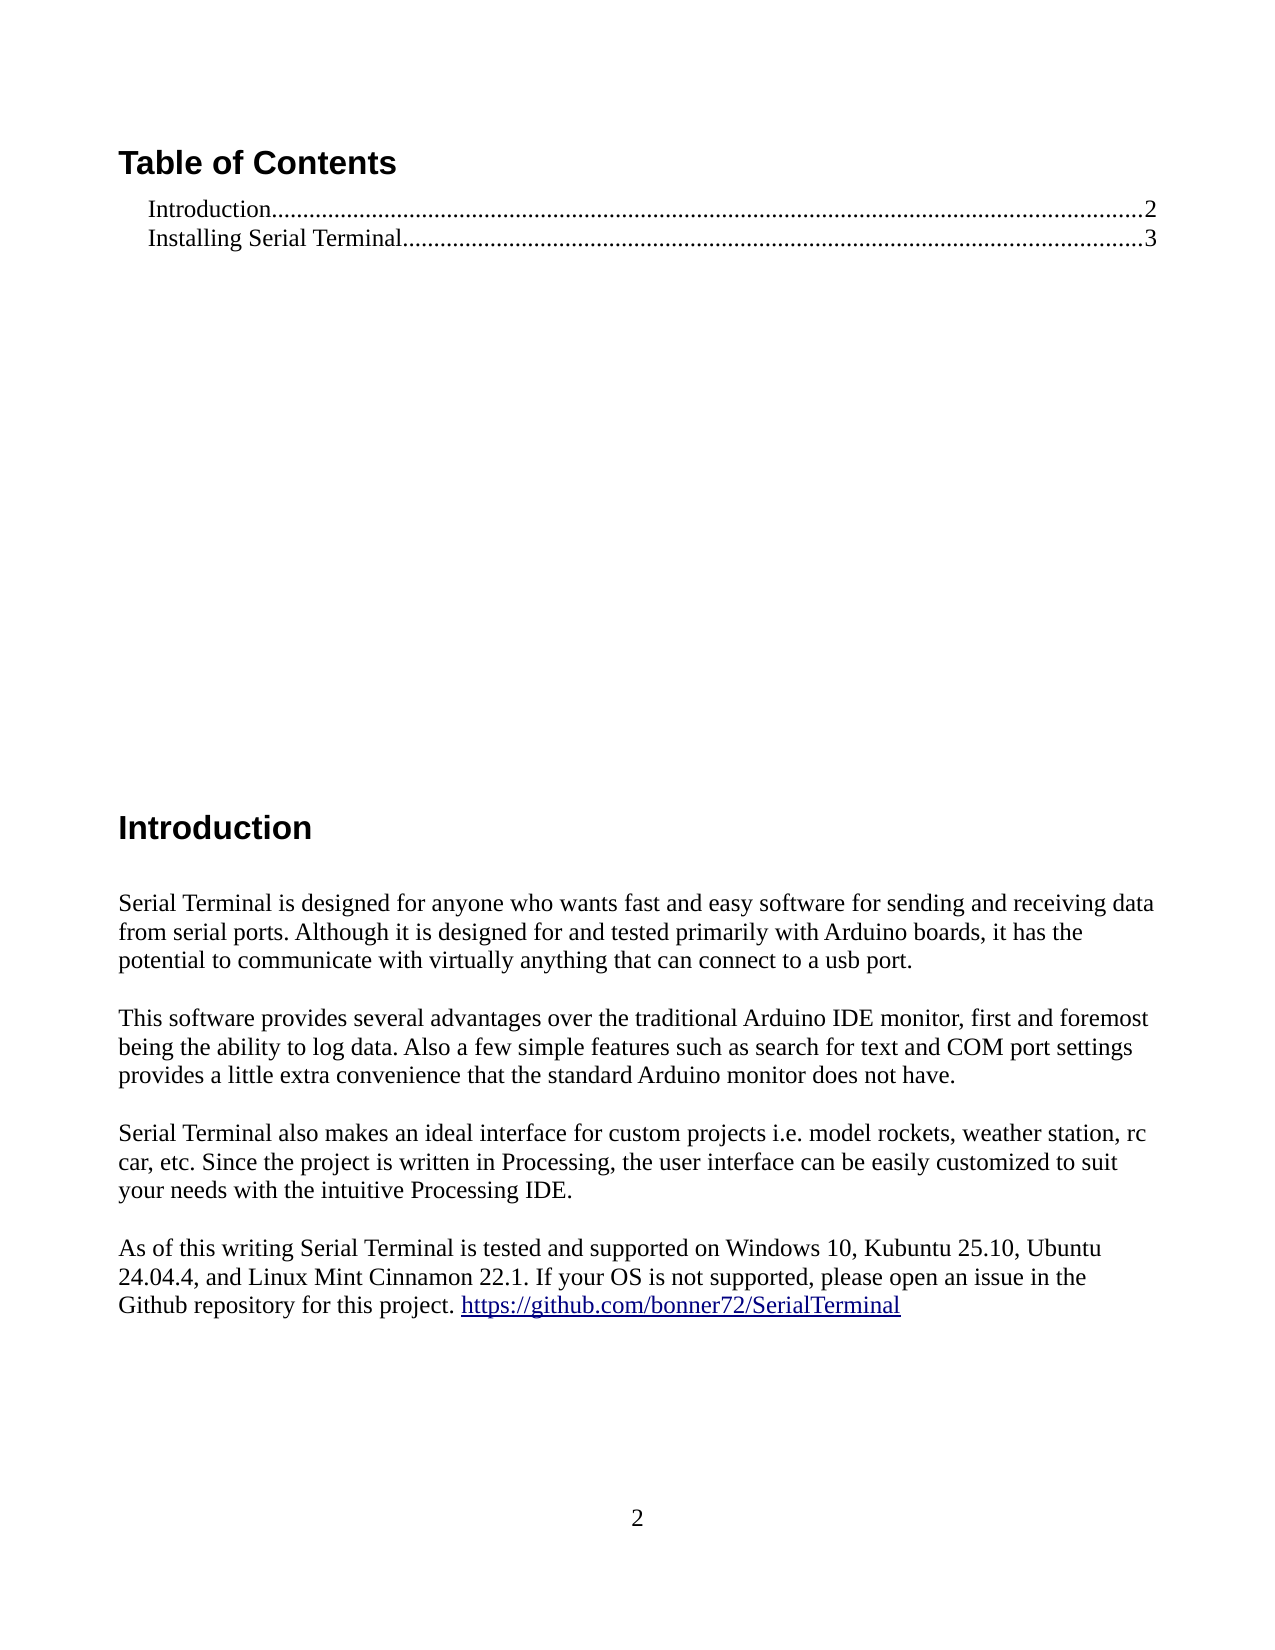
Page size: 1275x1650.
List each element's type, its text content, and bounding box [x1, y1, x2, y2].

text Serial Terminal also makes an ideal interface for custom projects i.e. model rockets, weather station, rc car, etc. Since the project is written in Processing, the user interface can be easily customized to suit your needs with the intuitive Processing IDE. [118, 1118, 1157, 1204]
subtitle Introduction [118, 808, 1157, 847]
text Installing Serial Terminal 3 [148, 223, 1157, 252]
text This software provides several advantages over the traditional Arduino IDE monitor, first and foremost being the ability to log data. Also a few simple features such as search for text and COM port settings provides a little extra convenience that the standard Arduino monitor does not have. [118, 1003, 1157, 1089]
text As of this writing Serial Terminal is tested and supported on Windows 10, Kubuntu 25.10, Ubuntu 24.04.4, and Linux Mint Cinnamon 22.1. If your OS is not supported, please open an issue in the Github repository for this project. https://github.com/bonner72/SerialTerminal [118, 1233, 1157, 1319]
subtitle Table of Contents [118, 143, 1157, 182]
text Serial Terminal is designed for anyone who wants fast and easy software for sending and receiving data from serial ports. Although it is designed for and tested primarily with Arduino boards, it has the potential to communicate with virtually anything that can connect to a usb port. [118, 888, 1157, 974]
text Introduction 2 [148, 194, 1157, 223]
